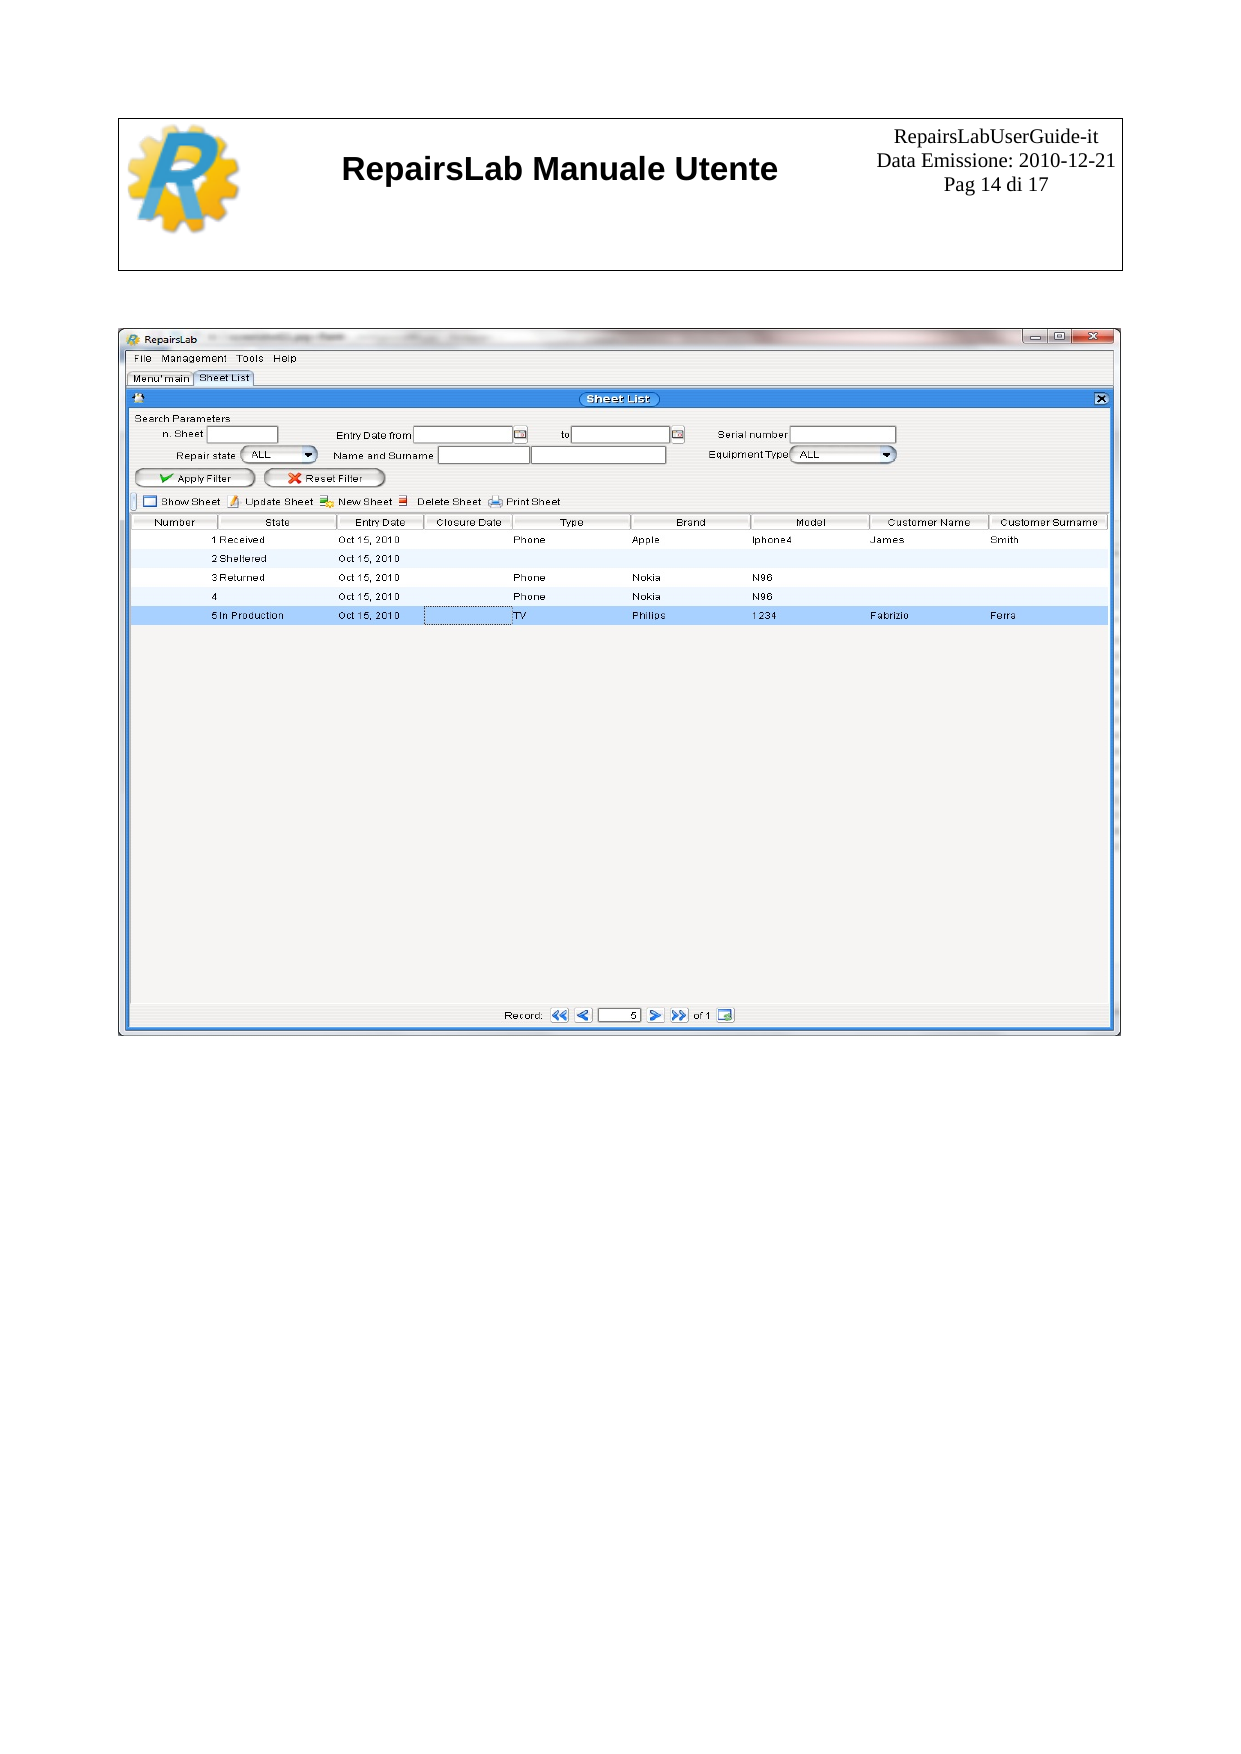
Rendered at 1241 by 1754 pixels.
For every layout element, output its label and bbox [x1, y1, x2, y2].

picture [127, 123, 241, 236]
picture [118, 328, 1122, 1039]
